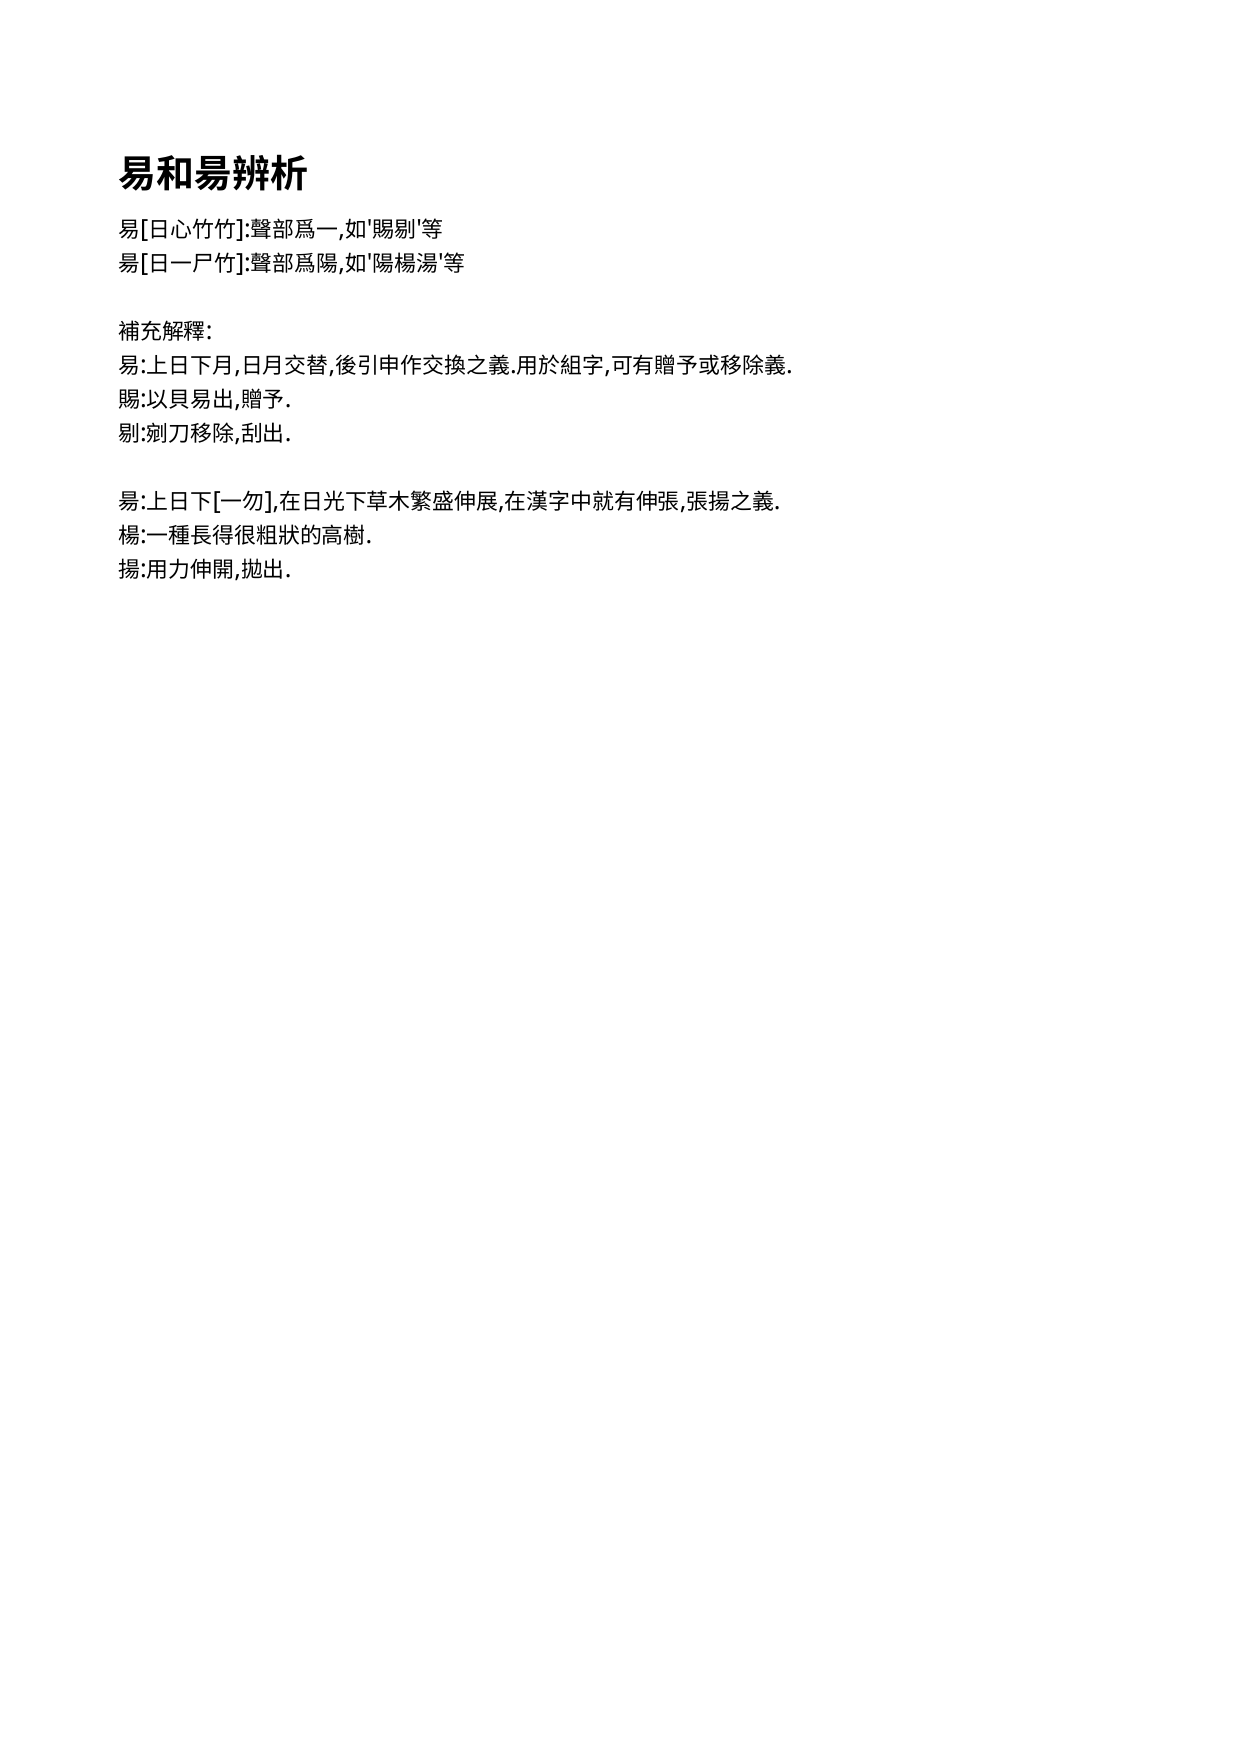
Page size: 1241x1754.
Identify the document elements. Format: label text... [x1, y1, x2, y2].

text 楊:一種長得很粗狀的高樹. [118, 517, 1122, 551]
text 剔:剜刀移除,刮出. [118, 415, 1122, 449]
text 昜:上日下[一勿],在日光下草木繁盛伸展,在漢字中就有伸張,張揚之義. [118, 483, 1122, 517]
text 易:上日下月,日月交替,後引申作交換之義.用於組字,可有贈予或移除義. [118, 347, 1122, 381]
text 昜[日一尸竹]:聲部爲陽,如'陽楊湯'等 [118, 244, 1122, 279]
text 易[日心竹竹]:聲部爲一,如'賜剔'等 [118, 211, 1122, 244]
text 揚:用力伸開,拋出. [118, 551, 1122, 585]
text 補充解釋: [118, 313, 1122, 347]
text 賜:以貝易出,贈予. [118, 381, 1122, 415]
subtitle 易和昜辨析 [118, 143, 1122, 198]
